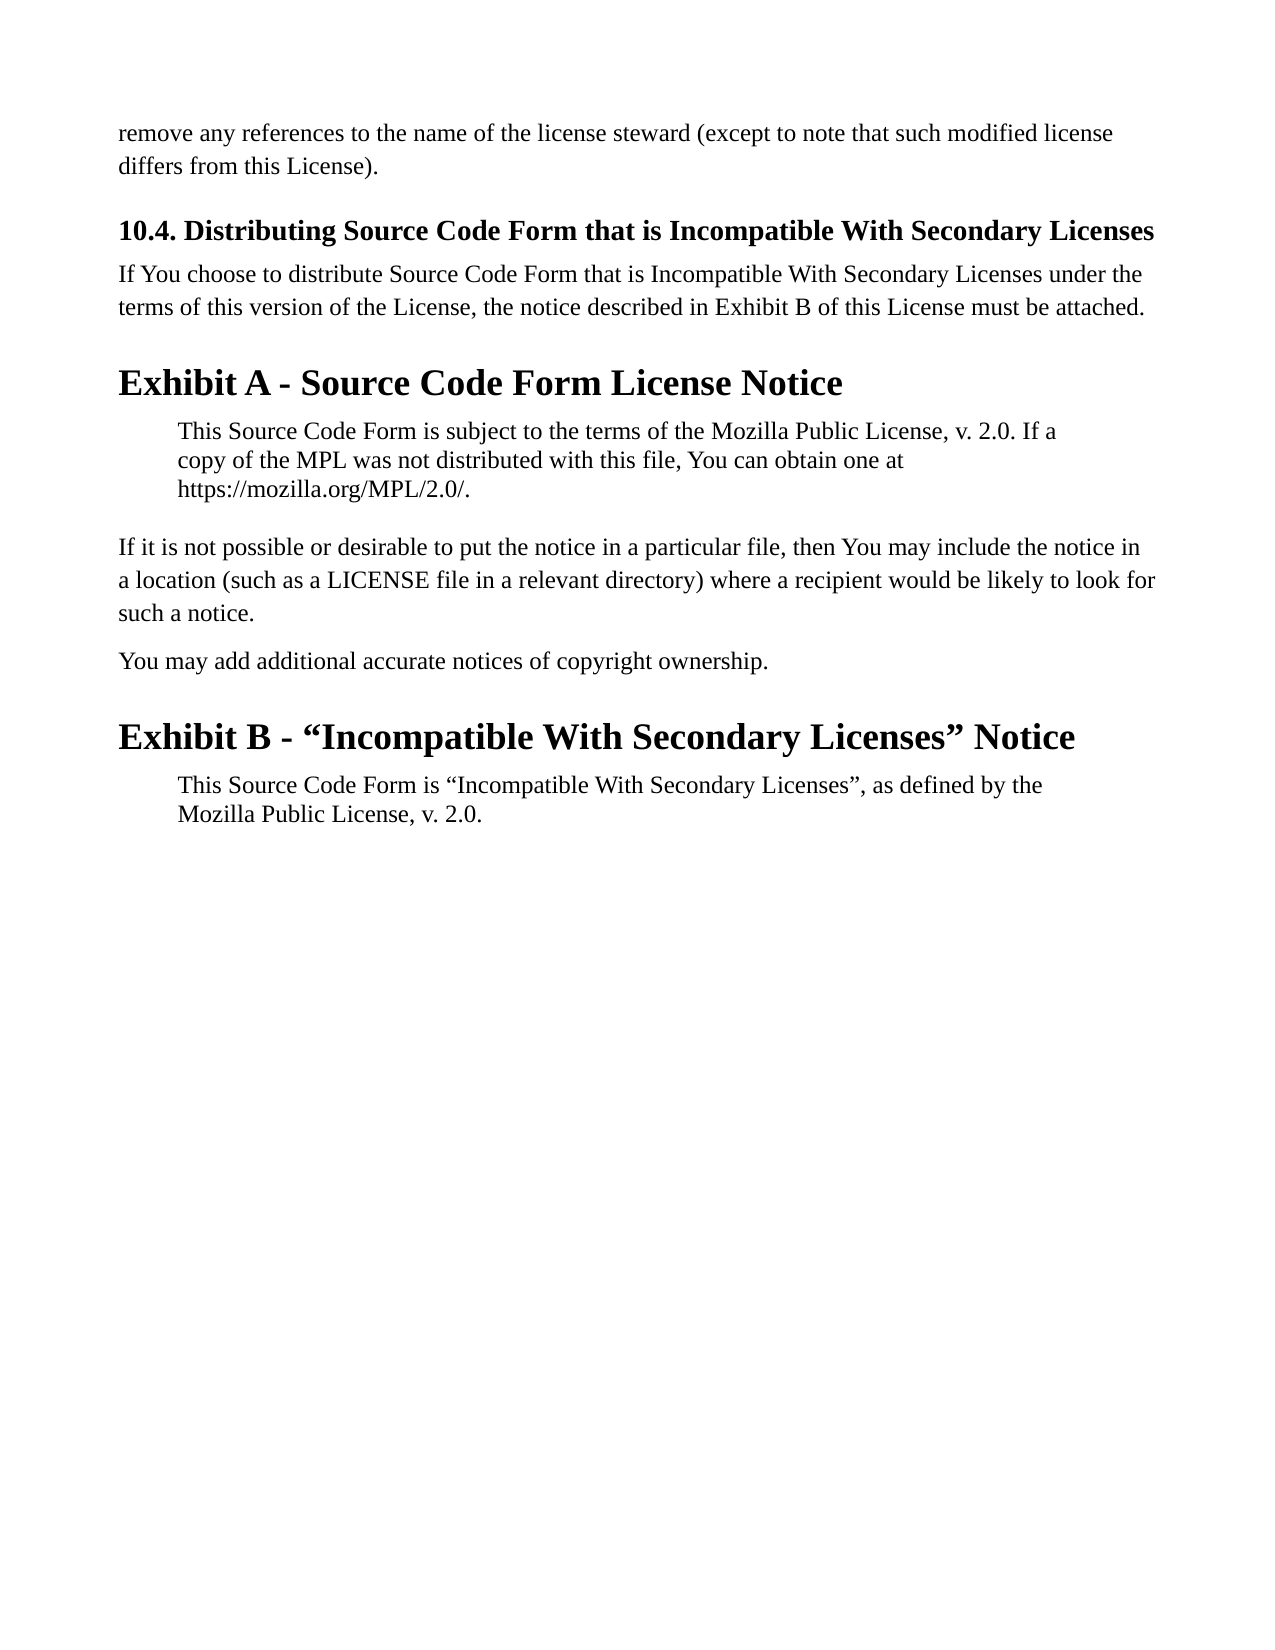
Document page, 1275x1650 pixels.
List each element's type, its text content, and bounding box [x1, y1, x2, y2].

text You may add additional accurate notices of copyright ownership. [118, 646, 1157, 674]
text This Source Code Form is “Incompatible With Secondary Licenses”, as defined by the Mozilla Public License, v. 2.0. [177, 770, 1098, 827]
text remove any references to the name of the license steward (except to note that such modified license differs from this License). [118, 118, 1157, 180]
text If it is not possible or desirable to put the notice in a particular file, then You may include the notice in a location (such as a LICENSE file in a relevant directory) where a recipient would be likely to look for such a notice. [118, 532, 1157, 627]
text If You choose to distribute Source Code Form that is Incompatible With Secondary Licenses under the terms of this version of the License, the notice described in Exhibit B of this License must be attached. [118, 259, 1157, 321]
subtitle Exhibit B - “Incompatible With Secondary Licenses” Notice [118, 714, 1157, 757]
subtitle 10.4. Distributing Source Code Form that is Incompatible With Secondary Licenses [118, 213, 1157, 247]
subtitle Exhibit A - Source Code Form License Notice [118, 361, 1157, 404]
text This Source Code Form is subject to the terms of the Mozilla Public License, v. 2.0. If a copy of the MPL was not distributed with this file, You can obtain one at https://mozilla.org/MPL/2.0/. [177, 416, 1098, 503]
